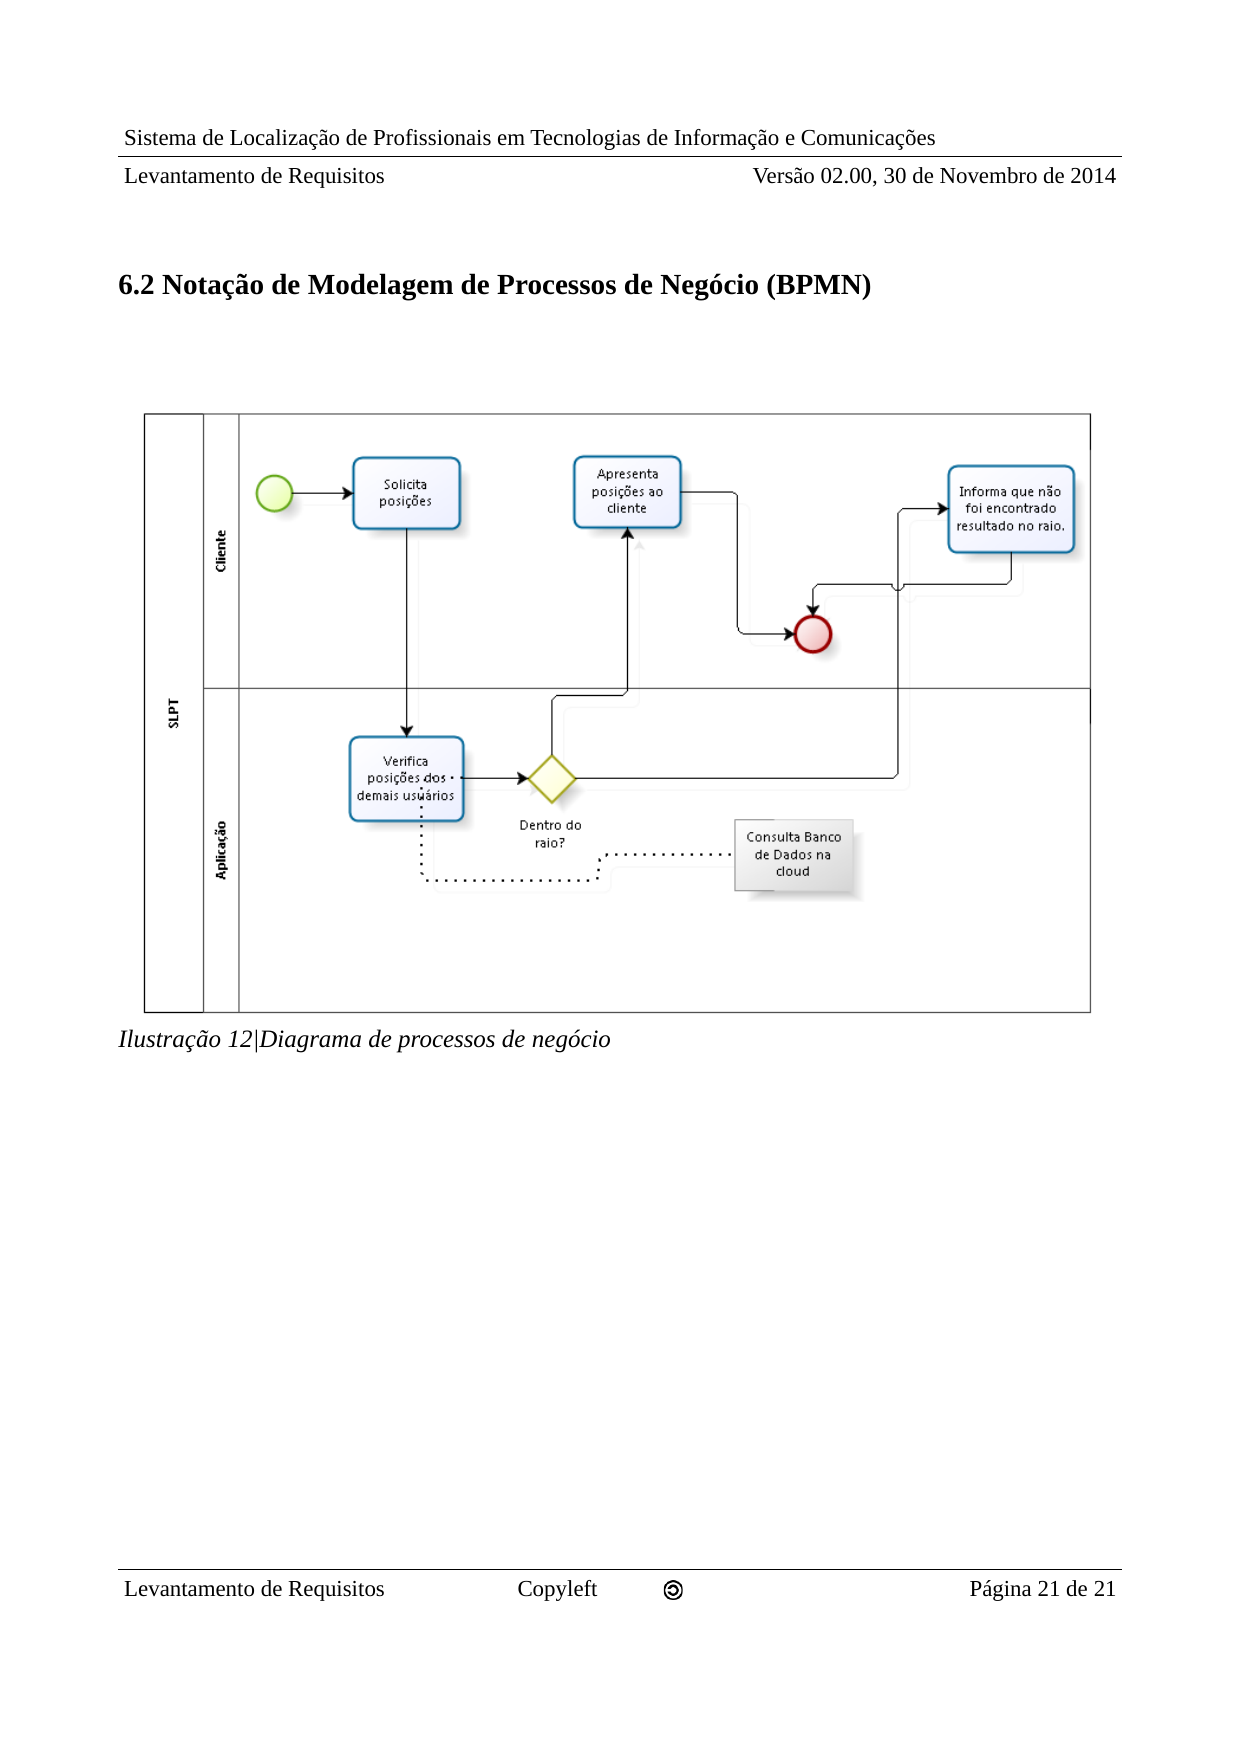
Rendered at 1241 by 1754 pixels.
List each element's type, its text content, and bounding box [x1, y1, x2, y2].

picture [663, 1580, 683, 1600]
text Ilustração 12|Diagrama de processos de negócio [118, 1025, 1122, 1053]
subtitle 6.2 Notação de Modelagem de Processos de Negócio (BPMN) [118, 267, 1122, 301]
picture [118, 392, 1123, 1025]
